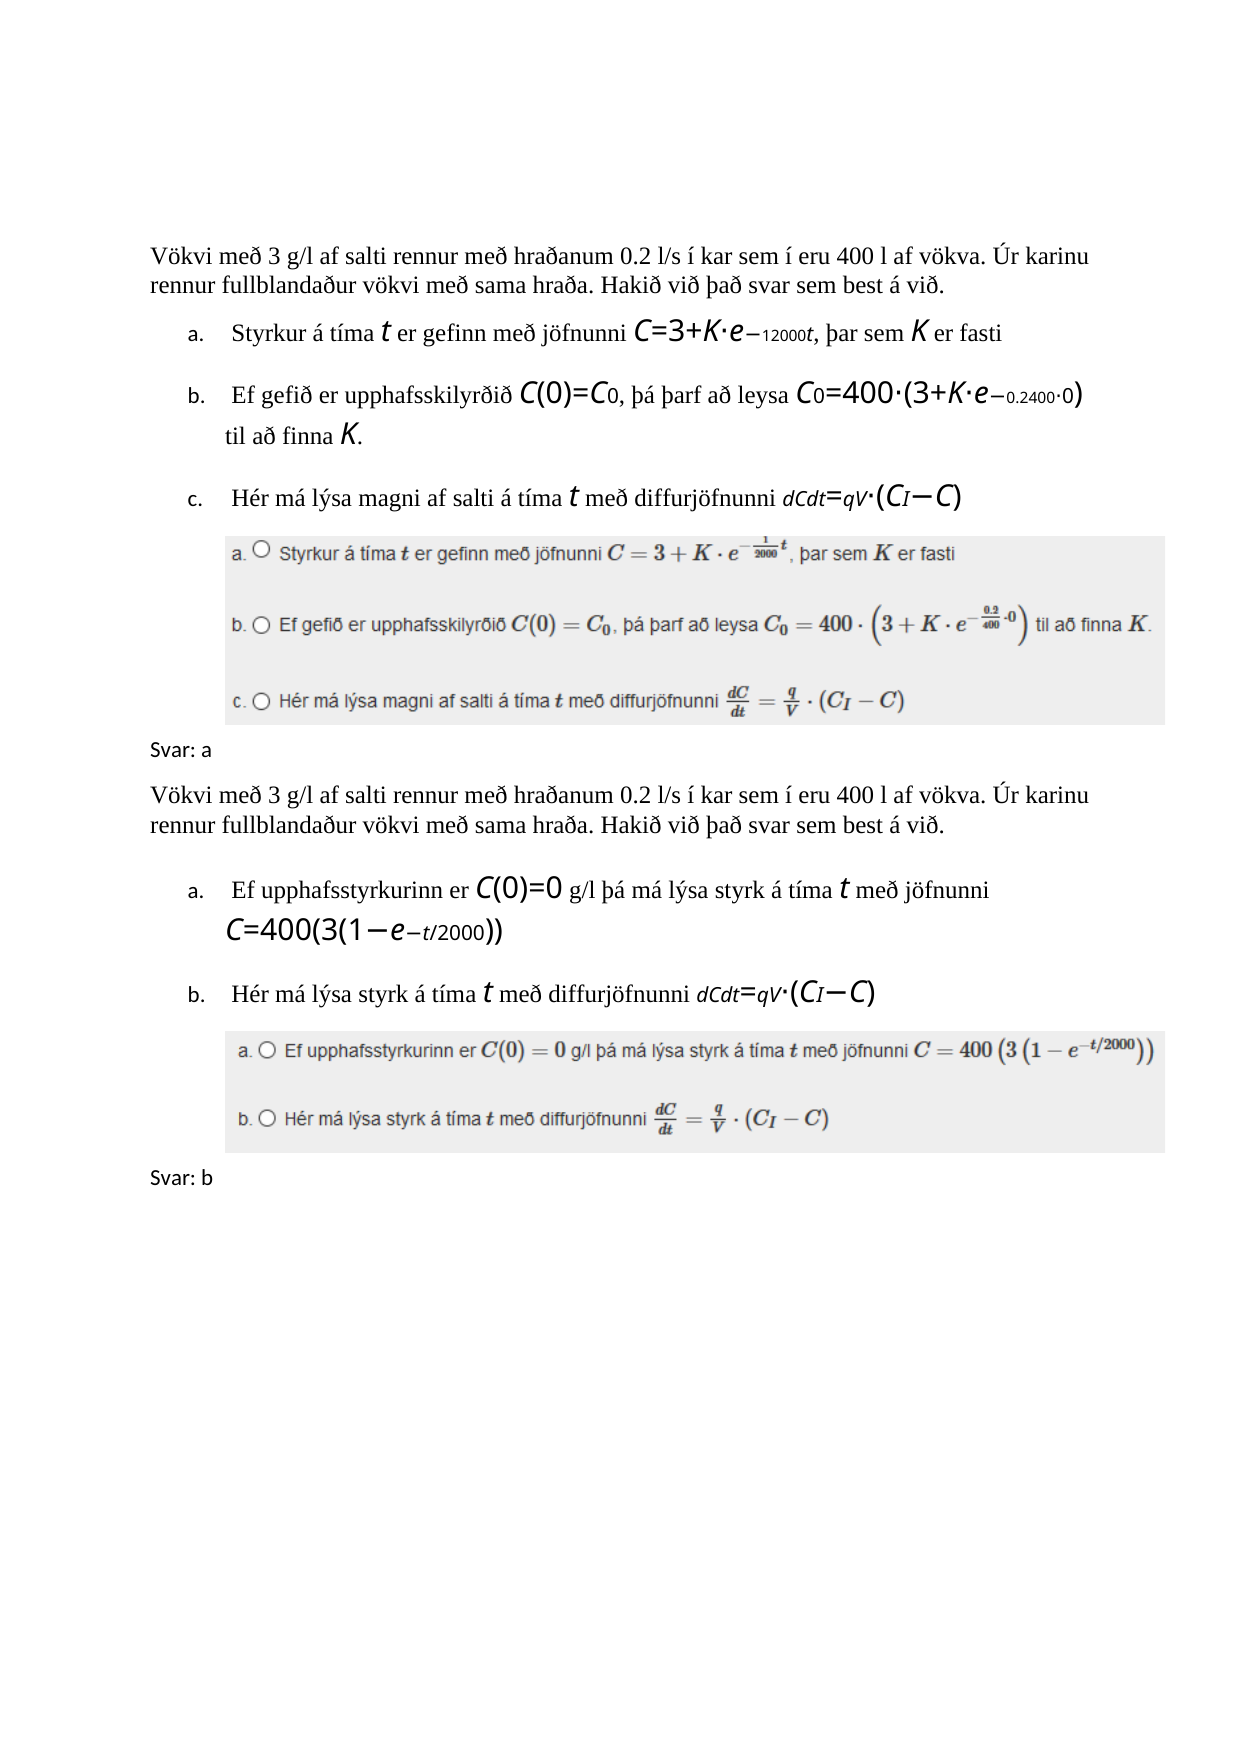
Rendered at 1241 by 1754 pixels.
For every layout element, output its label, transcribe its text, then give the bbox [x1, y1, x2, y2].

text Vökvi með 3 g/l af salti rennur með hraðanum 0.2 l/s í kar sem í eru 400 l af vökva. Úr karinu rennur fullblandaður vökvi með sama hraða. Hakið við það svar sem best á við. [150, 241, 1090, 298]
text Svar: a [150, 735, 1090, 763]
list Styrkur á tíma t er gefinn með jöfnunni C=3+K⋅e−12000t, þar sem K er fasti [187, 309, 1090, 350]
picture [225, 536, 1166, 725]
list Hér má lýsa styrk á tíma t með diffurjöfnunni dCdt=qV⋅(CI−C) [187, 970, 1090, 1011]
text Vökvi með 3 g/l af salti rennur með hraðanum 0.2 l/s í kar sem í eru 400 l af vökva. Úr karinu rennur fullblandaður vökvi með sama hraða. Hakið við það svar sem best á við. [150, 780, 1090, 839]
list Hér má lýsa magni af salti á tíma t með diffurjöfnunni dCdt=qV⋅(CI−C) [187, 474, 1090, 515]
list Ef gefið er upphafsskilyrðið C(0)=C0, þá þarf að leysa C0=400⋅(3+K⋅e−0.2400⋅0) til að finna K. [187, 371, 1090, 453]
picture [225, 1031, 1166, 1153]
list Ef upphafsstyrkurinn er C(0)=0 g/l þá má lýsa styrk á tíma t með jöfnunni C=400(3(1−e−t/2000)) [187, 867, 1090, 949]
text Svar: b [150, 1163, 1090, 1191]
